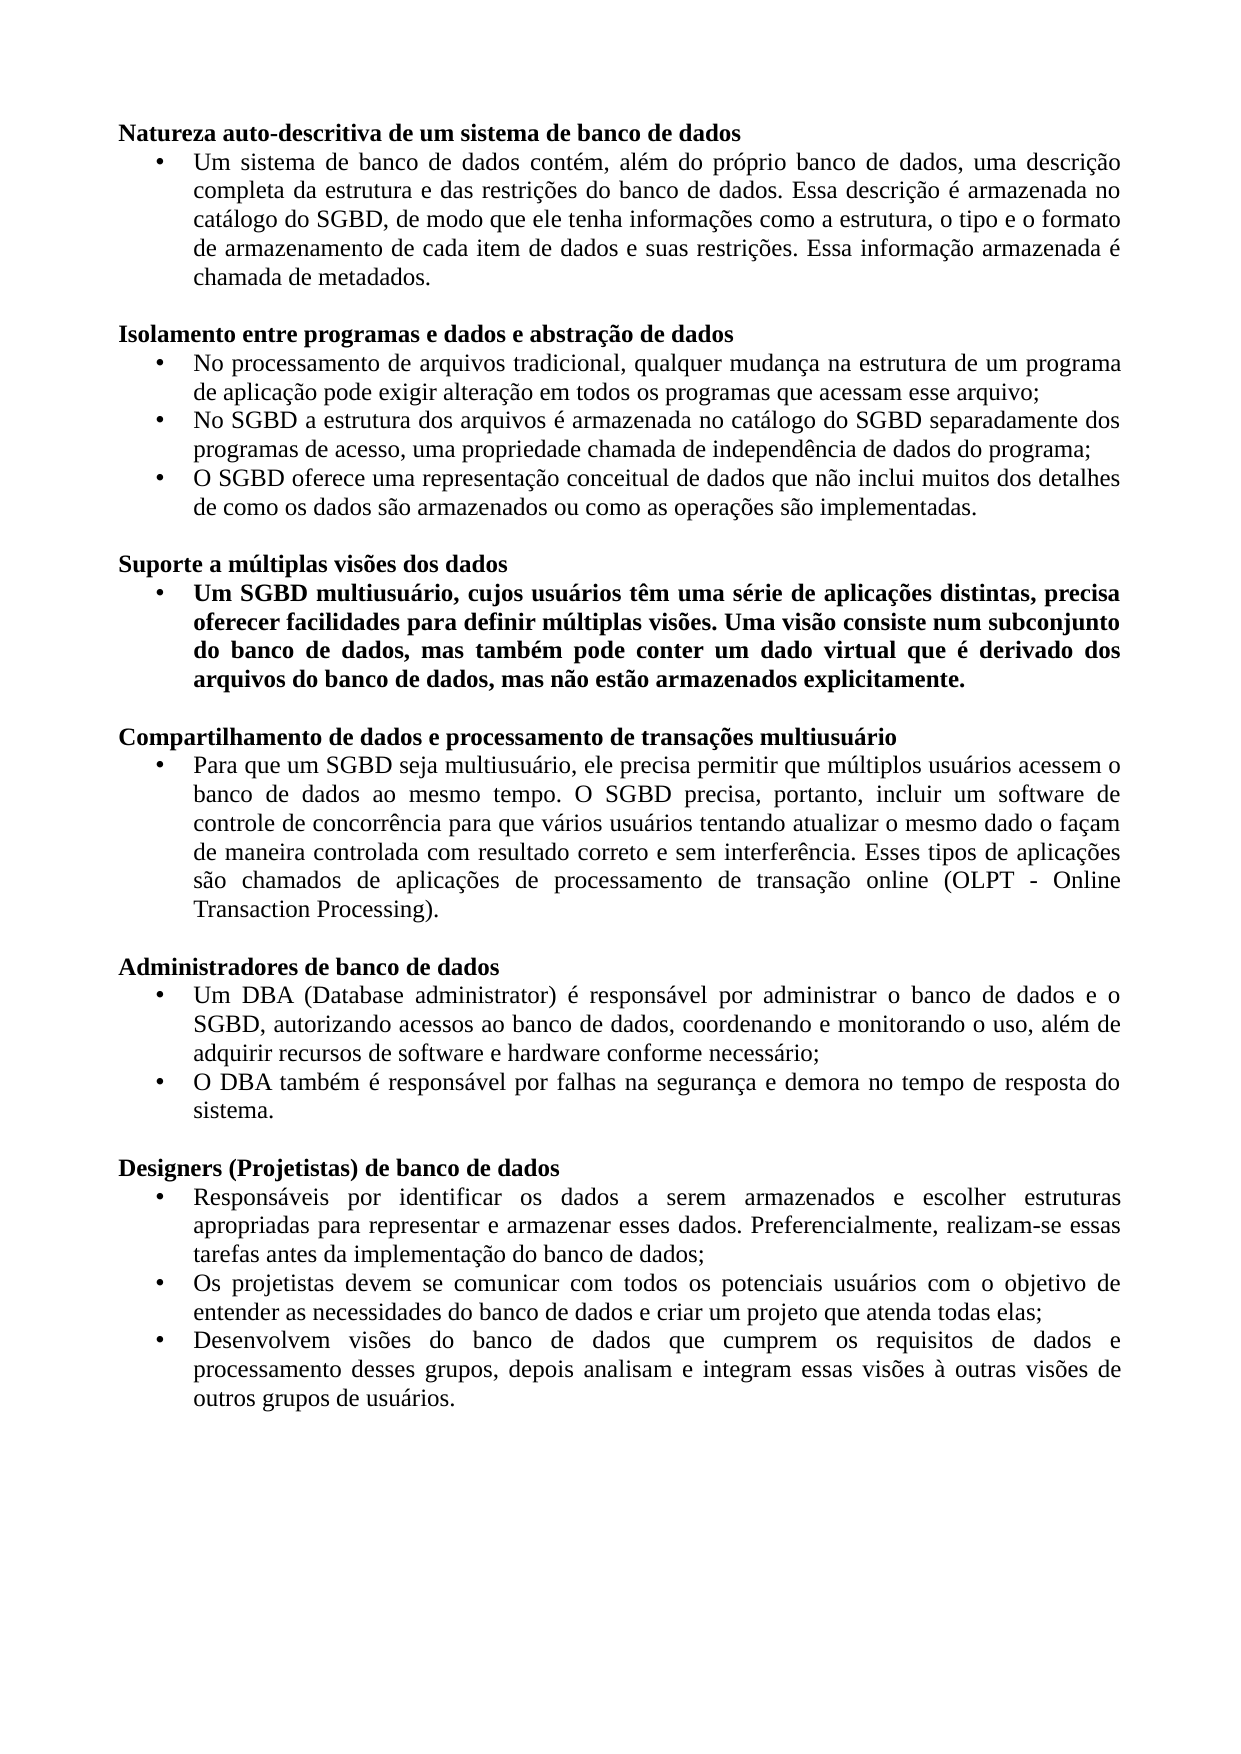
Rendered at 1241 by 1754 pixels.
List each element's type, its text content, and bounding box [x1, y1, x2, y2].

list Os projetistas devem se comunicar com todos os potenciais usuários com o objetivo de entender as necessidades do banco de dados e criar um projeto que atenda todas elas; [156, 1268, 1122, 1326]
text Isolamento entre programas e dados e abstração de dados [118, 319, 1122, 348]
list Um SGBD multiusuário, cujos usuários têm uma série de aplicações distintas, precisa oferecer facilidades para definir múltiplas visões. Uma visão consiste num subconjunto do banco de dados, mas também pode conter um dado virtual que é derivado dos arquivos do banco de dados, mas não estão armazenados explicitamente. [156, 578, 1122, 693]
list Desenvolvem visões do banco de dados que cumprem os requisitos de dados e processamento desses grupos, depois analisam e integram essas visões à outras visões de outros grupos de usuários. [156, 1326, 1122, 1412]
list No processamento de arquivos tradicional, qualquer mudança na estrutura de um programa de aplicação pode exigir alteração em todos os programas que acessam esse arquivo; [156, 348, 1122, 406]
list O SGBD oferece uma representação conceitual de dados que não inclui muitos dos detalhes de como os dados são armazenados ou como as operações são implementadas. [156, 463, 1122, 521]
text Suporte a múltiplas visões dos dados [118, 549, 1122, 578]
text Designers (Projetistas) de banco de dados [118, 1153, 1122, 1182]
list Para que um SGBD seja multiusuário, ele precisa permitir que múltiplos usuários acessem o banco de dados ao mesmo tempo. O SGBD precisa, portanto, incluir um software de controle de concorrência para que vários usuários tentando atualizar o mesmo dado o façam de maneira controlada com resultado correto e sem interferência. Esses tipos de aplicações são chamados de aplicações de processamento de transação online (OLPT - Online Transaction Processing). [156, 751, 1122, 923]
list Um DBA (Database administrator) é responsável por administrar o banco de dados e o SGBD, autorizando acessos ao banco de dados, coordenando e monitorando o uso, além de adquirir recursos de software e hardware conforme necessário; [156, 981, 1122, 1067]
list Responsáveis por identificar os dados a serem armazenados e escolher estruturas apropriadas para representar e armazenar esses dados. Preferencialmente, realizam-se essas tarefas antes da implementação do banco de dados; [156, 1182, 1122, 1268]
list Um sistema de banco de dados contém, além do próprio banco de dados, uma descrição completa da estrutura e das restrições do banco de dados. Essa descrição é armazenada no catálogo do SGBD, de modo que ele tenha informações como a estrutura, o tipo e o formato de armazenamento de cada item de dados e suas restrições. Essa informação armazenada é chamada de metadados. [156, 147, 1122, 291]
list No SGBD a estrutura dos arquivos é armazenada no catálogo do SGBD separadamente dos programas de acesso, uma propriedade chamada de independência de dados do programa; [156, 406, 1122, 463]
text Natureza auto-descritiva de um sistema de banco de dados [118, 118, 1122, 147]
list O DBA também é responsável por falhas na segurança e demora no tempo de resposta do sistema. [156, 1067, 1122, 1124]
text Compartilhamento de dados e processamento de transações multiusuário [118, 722, 1122, 751]
text Administradores de banco de dados [118, 952, 1122, 981]
